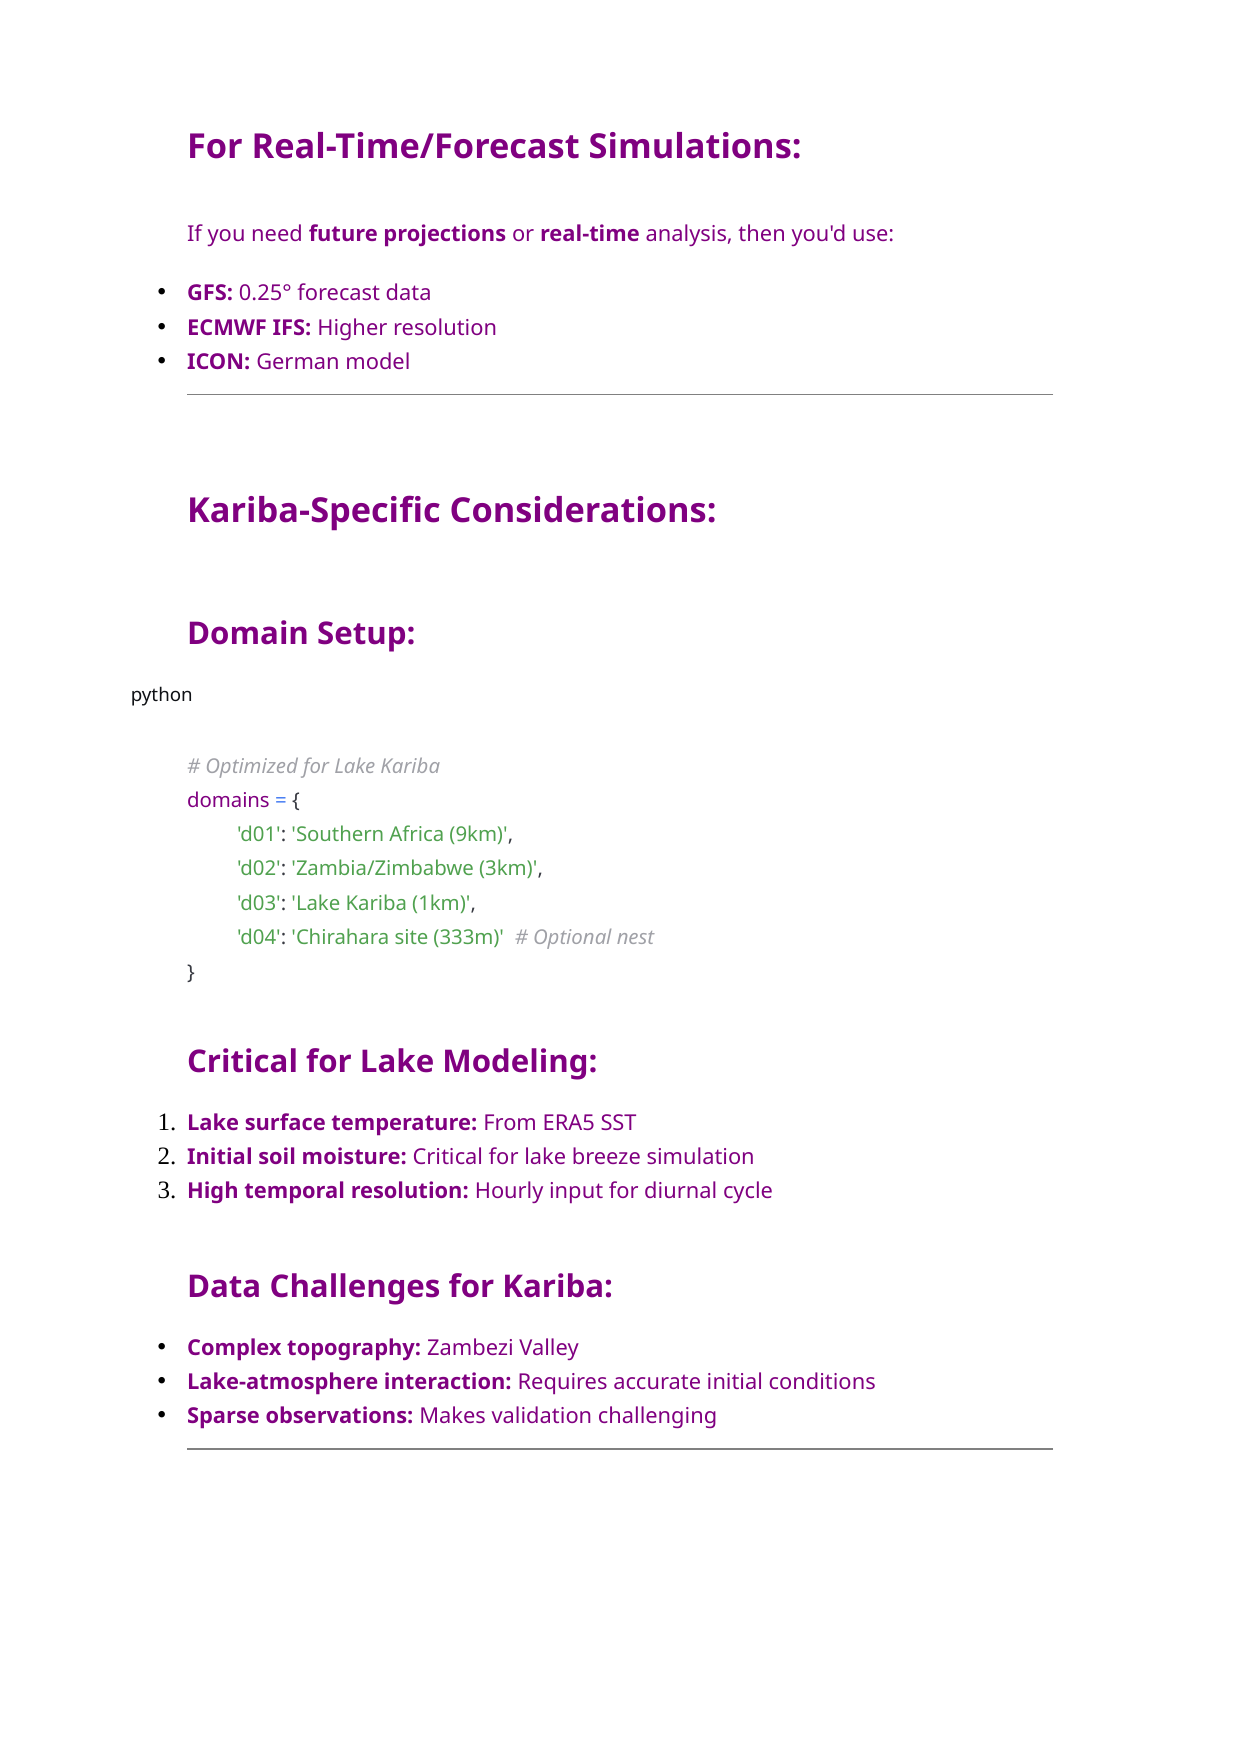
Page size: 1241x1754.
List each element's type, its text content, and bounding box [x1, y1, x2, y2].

text domains = { [187, 779, 1053, 813]
list Lake surface temperature: From ERA5 SST [187, 1107, 1053, 1137]
text } [187, 951, 1053, 985]
text If you need future projections or real-time analysis, then you'd use: [187, 218, 1053, 248]
subtitle For Real-Time/Forecast Simulations: [187, 118, 1053, 168]
list High temporal resolution: Hourly input for diurnal cycle [187, 1175, 1053, 1205]
subtitle Data Challenges for Kariba: [187, 1259, 1053, 1306]
list GFS: 0.25° forecast data [187, 277, 1053, 307]
subtitle Kariba-Specific Considerations: [187, 482, 1053, 532]
list Lake-atmosphere interaction: Requires accurate initial conditions [187, 1366, 1053, 1395]
text # Optimized for Lake Kariba [187, 744, 1053, 779]
text python [131, 679, 1053, 707]
list ICON: German model [187, 346, 1053, 375]
subtitle Critical for Lake Modeling: [187, 1035, 1053, 1082]
list Sparse observations: Makes validation challenging [187, 1400, 1053, 1429]
text 'd02': 'Zambia/Zimbabwe (3km)', [187, 848, 1053, 882]
text 'd04': 'Chirahara site (333m)' # Optional nest [187, 916, 1053, 951]
text 'd01': 'Southern Africa (9km)', [187, 813, 1053, 848]
text 'd03': 'Lake Kariba (1km)', [187, 882, 1053, 916]
list Complex topography: Zambezi Valley [187, 1331, 1053, 1361]
list ECMWF IFS: Higher resolution [187, 311, 1053, 341]
subtitle Domain Setup: [187, 607, 1053, 654]
list Initial soil moisture: Critical for lake breeze simulation [187, 1141, 1053, 1171]
